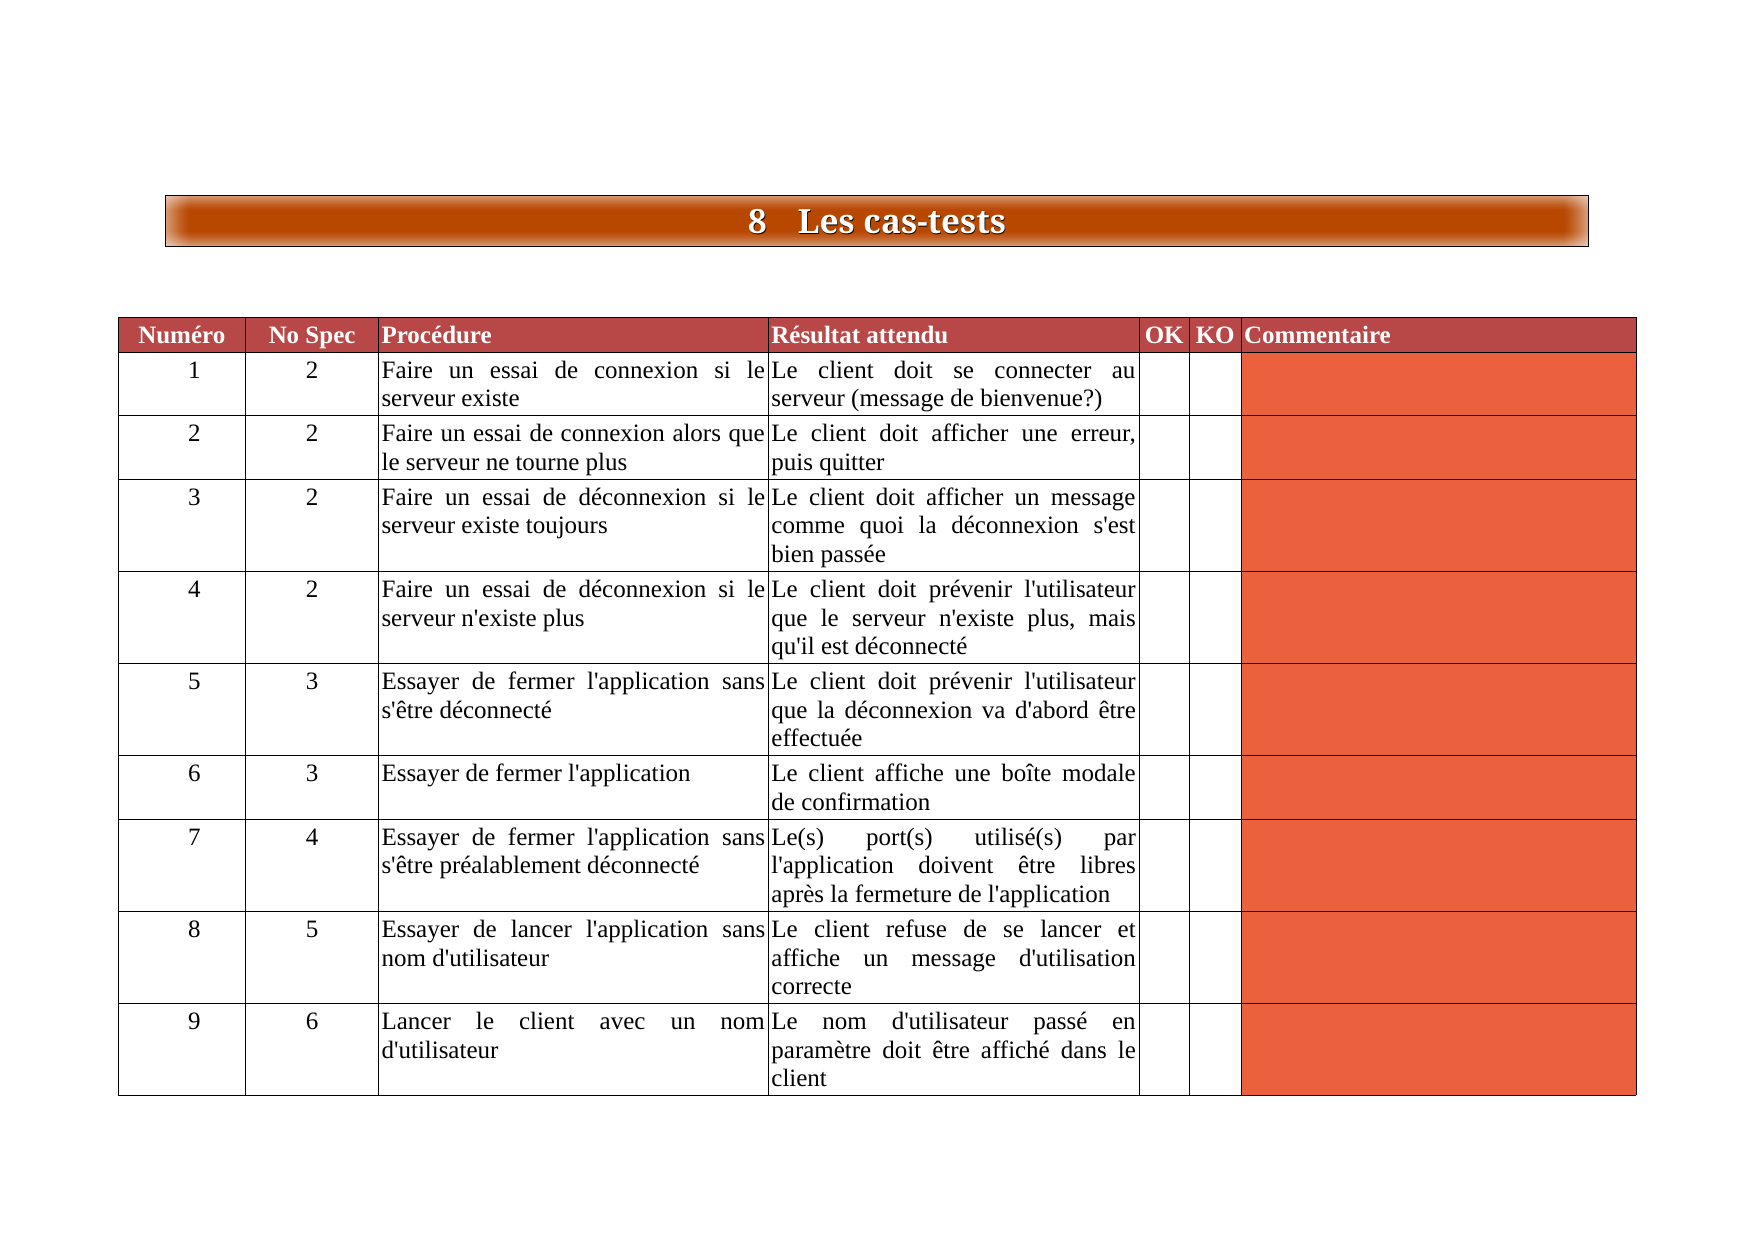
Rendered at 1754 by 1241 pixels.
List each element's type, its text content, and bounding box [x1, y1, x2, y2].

table_cell [1140, 820, 1189, 911]
table_cell 5 [246, 912, 378, 1003]
table_cell Essayer de fermer l'application sans s'être déconnecté [379, 664, 768, 755]
table_cell [1190, 353, 1241, 415]
table_header Commentaire [1242, 318, 1636, 352]
table_cell [1140, 353, 1189, 415]
table_cell [1140, 480, 1189, 571]
table_cell [1190, 820, 1241, 911]
table_cell 2 [246, 416, 378, 479]
subtitle Les cas-tests [166, 196, 1588, 246]
table_cell [119, 820, 245, 911]
table_cell 2 [246, 572, 378, 663]
table_cell [1140, 664, 1189, 755]
table_cell [1140, 572, 1189, 663]
table_header Résultat attendu [769, 318, 1139, 352]
table_header No Spec [246, 318, 378, 352]
table_header Numéro [119, 318, 245, 352]
table_cell [1190, 480, 1241, 571]
table_cell [119, 353, 245, 415]
table_cell Le client doit prévenir l'utilisateur que le serveur n'existe plus, mais qu'il est déconnecté [769, 572, 1139, 663]
table_cell Faire un essai de connexion alors que le serveur ne tourne plus [379, 416, 768, 479]
table_cell [1242, 820, 1636, 911]
table_cell 6 [246, 1004, 378, 1095]
table_cell Le client doit prévenir l'utilisateur que la déconnexion va d'abord être effectuée [769, 664, 1139, 755]
table_cell 3 [246, 756, 378, 819]
table_cell [119, 416, 245, 479]
table_cell Lancer le client avec un nom d'utilisateur [379, 1004, 768, 1095]
table_cell [1242, 1004, 1636, 1095]
table_cell [119, 664, 245, 755]
table_cell [1140, 1004, 1189, 1095]
table_cell Le client doit se connecter au serveur (message de bienvenue?) [769, 353, 1139, 415]
table_cell [1190, 572, 1241, 663]
table_cell Le client doit afficher une erreur, puis quitter [769, 416, 1139, 479]
table_header KO [1190, 318, 1241, 352]
table_cell [1242, 912, 1636, 1003]
table_cell [119, 912, 245, 1003]
table_header OK [1140, 318, 1189, 352]
table_cell [1190, 1004, 1241, 1095]
table_cell Le(s) port(s) utilisé(s) par l'application doivent être libres après la fermeture de l'application [769, 820, 1139, 911]
table_cell [1190, 664, 1241, 755]
table_cell [1242, 572, 1636, 663]
table_cell Le client affiche une boîte modale de confirmation [769, 756, 1139, 819]
table_cell [1190, 912, 1241, 1003]
table_cell [119, 572, 245, 663]
table_cell [1190, 756, 1241, 819]
table_cell [1140, 756, 1189, 819]
table_cell [1242, 664, 1636, 755]
table_cell Essayer de lancer l'application sans nom d'utilisateur [379, 912, 768, 1003]
table_cell Faire un essai de déconnexion si le serveur n'existe plus [379, 572, 768, 663]
table_header Procédure [379, 318, 768, 352]
table_cell Faire un essai de déconnexion si le serveur existe toujours [379, 480, 768, 571]
table_cell Le client refuse de se lancer et affiche un message d'utilisation correcte [769, 912, 1139, 1003]
table_cell 2 [246, 480, 378, 571]
table_cell [1242, 416, 1636, 479]
table_cell [119, 480, 245, 571]
table_cell [1140, 416, 1189, 479]
table_cell Essayer de fermer l'application sans s'être préalablement déconnecté [379, 820, 768, 911]
table_cell [1190, 416, 1241, 479]
table_cell Le client doit afficher un message comme quoi la déconnexion s'est bien passée [769, 480, 1139, 571]
table_cell 2 [246, 353, 378, 415]
table_cell [1242, 480, 1636, 571]
table_cell 3 [246, 664, 378, 755]
table_cell [119, 1004, 245, 1095]
table_cell Le nom d'utilisateur passé en paramètre doit être affiché dans le client [769, 1004, 1139, 1095]
table_cell [1140, 912, 1189, 1003]
table_cell [119, 756, 245, 819]
table_cell 4 [246, 820, 378, 911]
table_cell Faire un essai de connexion si le serveur existe [379, 353, 768, 415]
table_cell [1242, 756, 1636, 819]
table_cell [1242, 353, 1636, 415]
table_cell Essayer de fermer l'application [379, 756, 768, 819]
